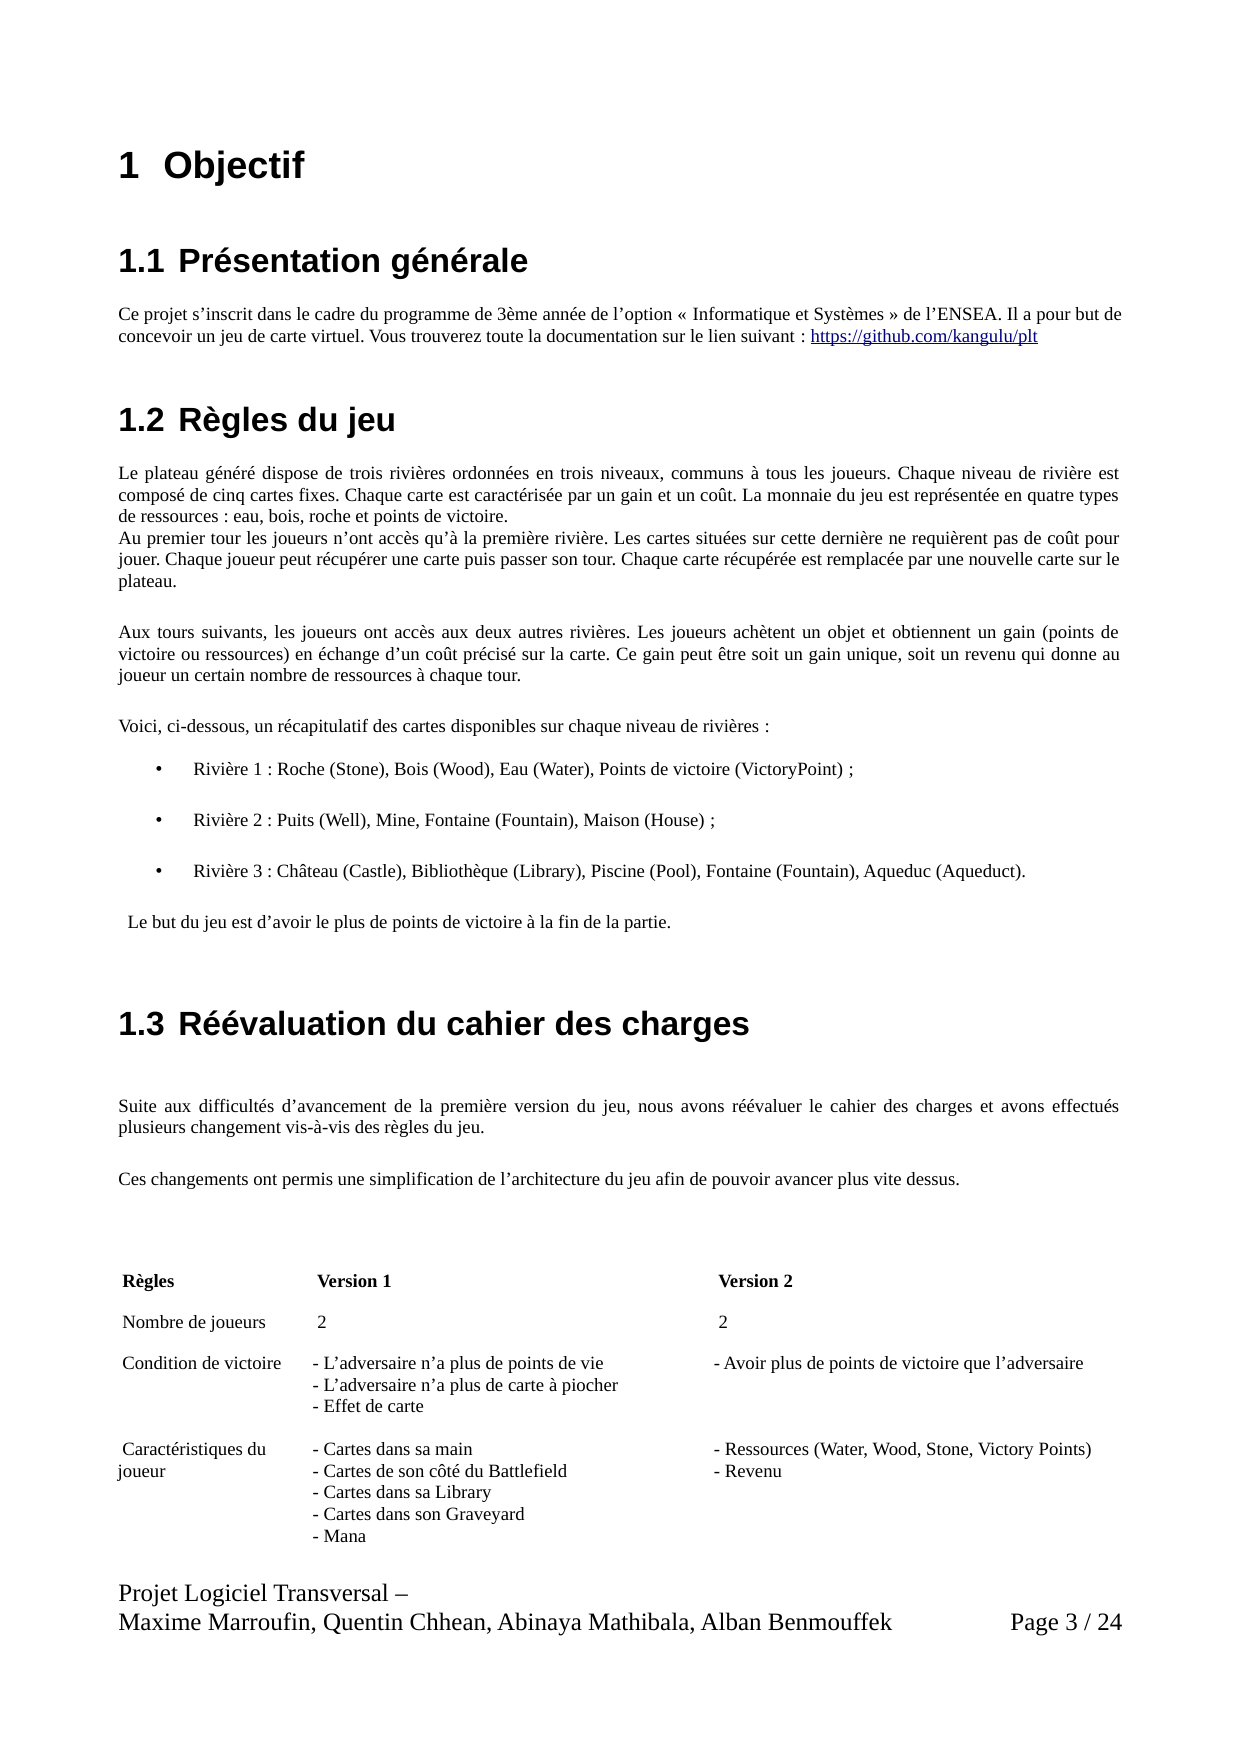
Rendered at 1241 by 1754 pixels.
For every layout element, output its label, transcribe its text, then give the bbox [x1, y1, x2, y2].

text Voici, ci-dessous, un récapitulatif des cartes disponibles sur chaque niveau de rivières : [118, 715, 1122, 737]
subtitle Réévaluation du cahier des charges [118, 1004, 1122, 1042]
text Ce projet s’inscrit dans le cadre du programme de 3ème année de l’option « Informatique et Systèmes » de l’ENSEA. Il a pour but de concevoir un jeu de carte virtuel. Vous trouverez toute la documentation sur le lien suivant : https://github.com/kangulu/plt [118, 303, 1122, 346]
table_cell Condition de victoire [118, 1352, 312, 1438]
subtitle Règles du jeu [118, 400, 1122, 438]
list Rivière 2 : Puits (Well), Mine, Fontaine (Fountain), Maison (House) ; [156, 809, 1122, 831]
table_header Version 1 [313, 1270, 714, 1311]
list Rivière 3 : Château (Castle), Bibliothèque (Library), Piscine (Pool), Fontaine (Fountain), Aqueduc (Aqueduct). [156, 860, 1122, 882]
table_cell Nombre de joueurs [118, 1311, 312, 1352]
text Le but du jeu est d’avoir le plus de points de victoire à la fin de la partie. [118, 911, 1122, 933]
table_cell Caractéristiques du joueur [118, 1438, 312, 1546]
text Au premier tour les joueurs n’ont accès qu’à la première rivière. Les cartes situées sur cette dernière ne requièrent pas de coût pour jouer. Chaque joueur peut récupérer une carte puis passer son tour. Chaque carte récupérée est remplacée par une nouvelle carte sur le plateau. [118, 527, 1122, 591]
text Suite aux difficultés d’avancement de la première version du jeu, nous avons réévaluer le cahier des charges et avons effectués plusieurs changement vis-à-vis des règles du jeu. [118, 1095, 1122, 1138]
subtitle Présentation générale [118, 241, 1122, 279]
table_header Règles [118, 1270, 312, 1311]
table_cell - Avoir plus de points de victoire que l’adversaire [714, 1352, 1122, 1438]
list Rivière 1 : Roche (Stone), Bois (Wood), Eau (Water), Points de victoire (VictoryPoint) ; [156, 758, 1122, 780]
table_cell 2 [714, 1311, 1122, 1352]
text Le plateau généré dispose de trois rivières ordonnées en trois niveaux, communs à tous les joueurs. Chaque niveau de rivière est composé de cinq cartes fixes. Chaque carte est caractérisée par un gain et un coût. La monnaie du jeu est représentée en quatre types de ressources : eau, bois, roche et points de victoire. [118, 462, 1122, 527]
text Aux tours suivants, les joueurs ont accès aux deux autres rivières. Les joueurs achètent un objet et obtiennent un gain (points de victoire ou ressources) en échange d’un coût précisé sur la carte. Ce gain peut être soit un gain unique, soit un revenu qui donne au joueur un certain nombre de ressources à chaque tour. [118, 621, 1122, 686]
table_cell - Cartes dans sa main - Cartes de son côté du Battlefield - Cartes dans sa Library - Cartes dans son Graveyard - Mana [313, 1438, 714, 1546]
text Ces changements ont permis une simplification de l’architecture du jeu afin de pouvoir avancer plus vite dessus. [118, 1167, 1122, 1189]
table_cell - L’adversaire n’a plus de points de vie - L’adversaire n’a plus de carte à piocher - Effet de carte [313, 1352, 714, 1438]
table_cell 2 [313, 1311, 714, 1352]
table_cell - Ressources (Water, Wood, Stone, Victory Points) - Revenu [714, 1438, 1122, 1546]
subtitle Objectif [118, 143, 1122, 187]
table_header Version 2 [714, 1270, 1122, 1311]
